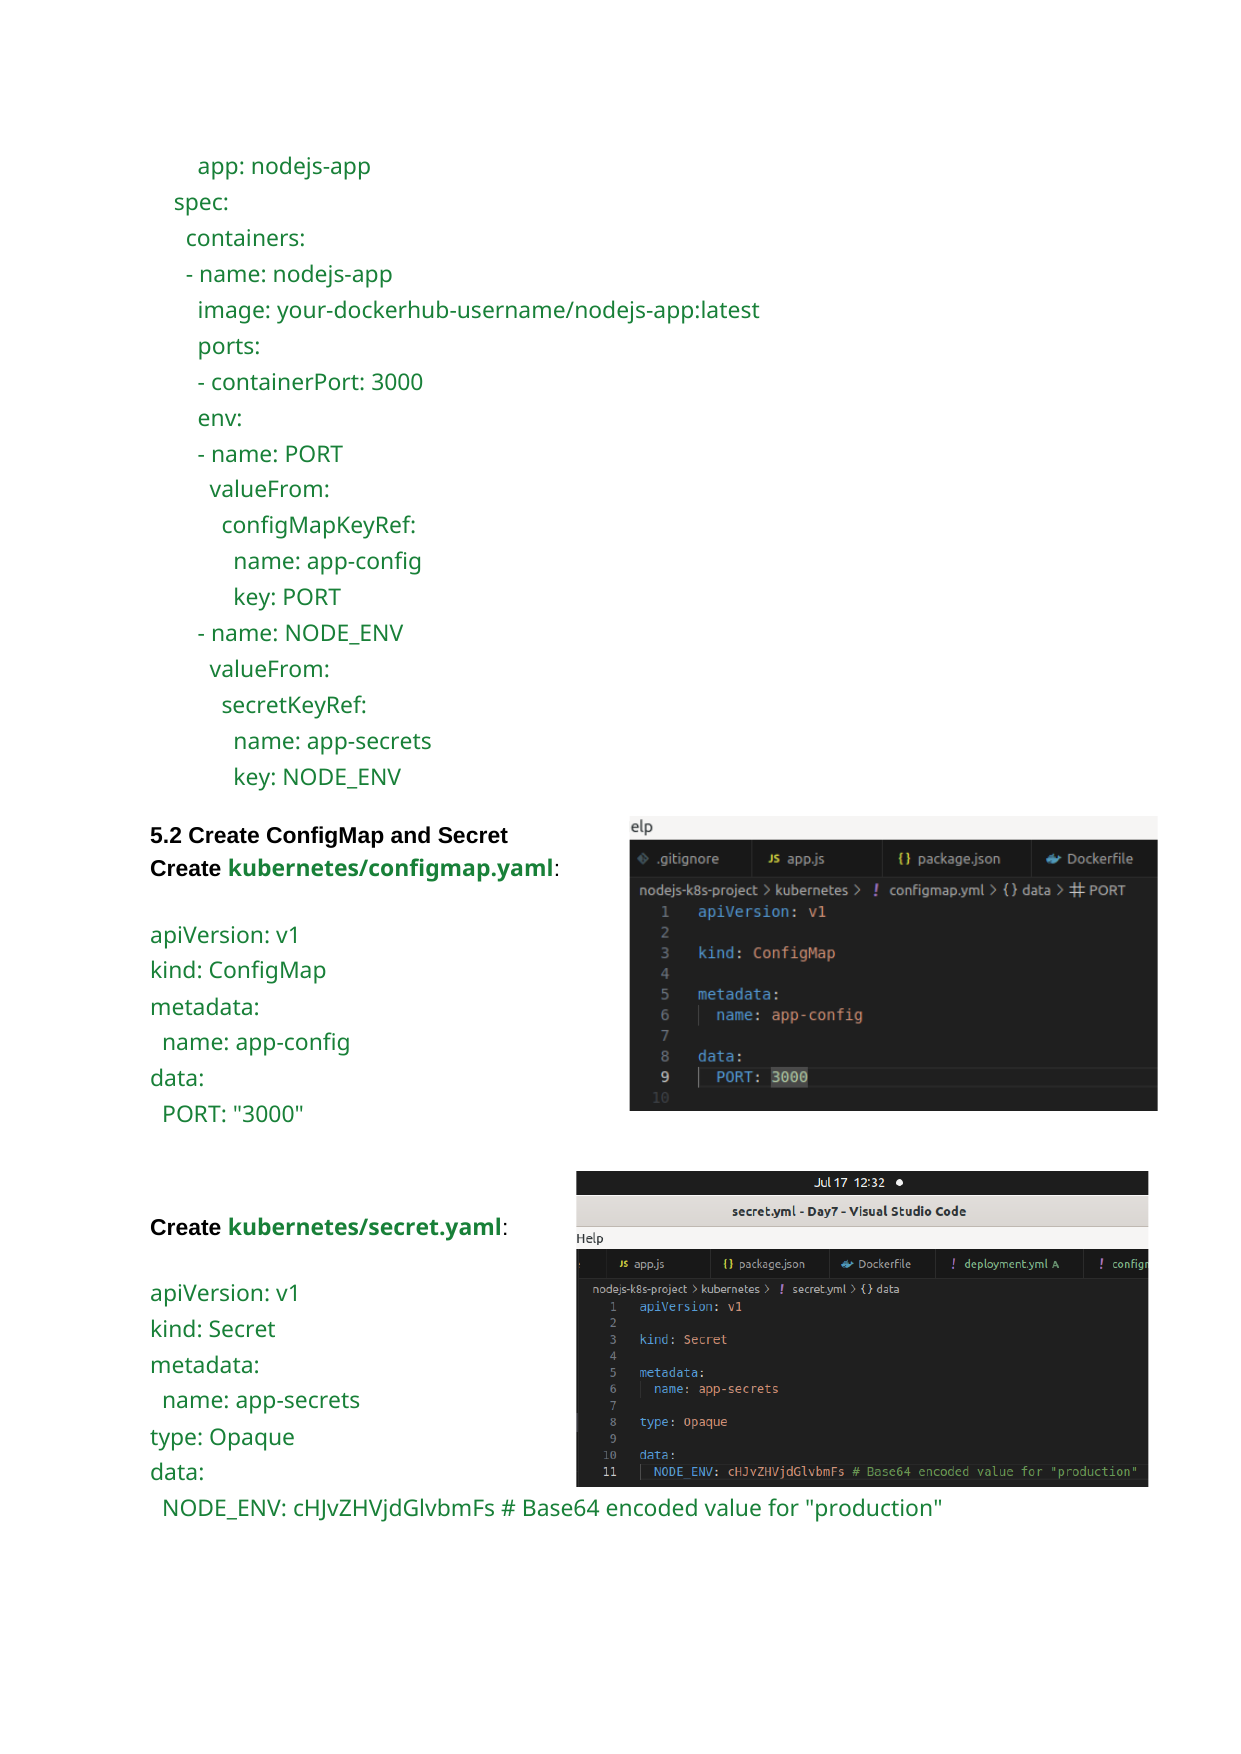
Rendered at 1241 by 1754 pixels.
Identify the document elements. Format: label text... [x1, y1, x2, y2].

text - name: nodejs-app [150, 258, 1090, 289]
text - containerPort: 3000 [150, 366, 1090, 397]
text - name: NODE_ENV [150, 617, 1090, 648]
picture [576, 1171, 1149, 1487]
text valueFrom: [150, 473, 1090, 505]
text data: [150, 1456, 1090, 1488]
text app: nodejs-app [150, 150, 1090, 181]
text data: [150, 1062, 629, 1093]
text env: [150, 402, 1090, 433]
text kind: ConfigMap [150, 954, 629, 986]
text name: app-secrets [150, 725, 1090, 756]
text metadata: [150, 990, 629, 1022]
text secretKeyRef: [150, 689, 1090, 720]
text valueFrom: [150, 653, 1090, 684]
text image: your-dockerhub-username/nodejs-app:latest [150, 294, 1090, 325]
picture [629, 816, 1158, 1111]
text NODE_ENV: cHJvZHVjdGlvbmFs # Base64 encoded value for "production" [150, 1492, 1090, 1523]
text Create kubernetes/secret.yaml: apiVersion: v1 [150, 1211, 576, 1308]
text containers: [150, 222, 1090, 253]
text PORT: "3000" [150, 1098, 1090, 1129]
text name: app-config [150, 1026, 629, 1058]
text spec: [150, 186, 1090, 217]
text name: app-config [150, 545, 1090, 577]
text configMapKeyRef: [150, 509, 1090, 541]
text kind: Secret [150, 1313, 576, 1344]
text - name: PORT [150, 437, 1090, 469]
text name: app-secrets [150, 1384, 576, 1416]
text metadata: [150, 1348, 576, 1380]
text key: NODE_ENV [150, 761, 1090, 792]
text key: PORT [150, 581, 1090, 612]
text Create kubernetes/configmap.yaml: apiVersion: v1 [150, 852, 629, 950]
text ports: [150, 330, 1090, 361]
subtitle 5.2 Create ConfigMap and Secret [150, 822, 629, 848]
text type: Opaque [150, 1420, 576, 1452]
